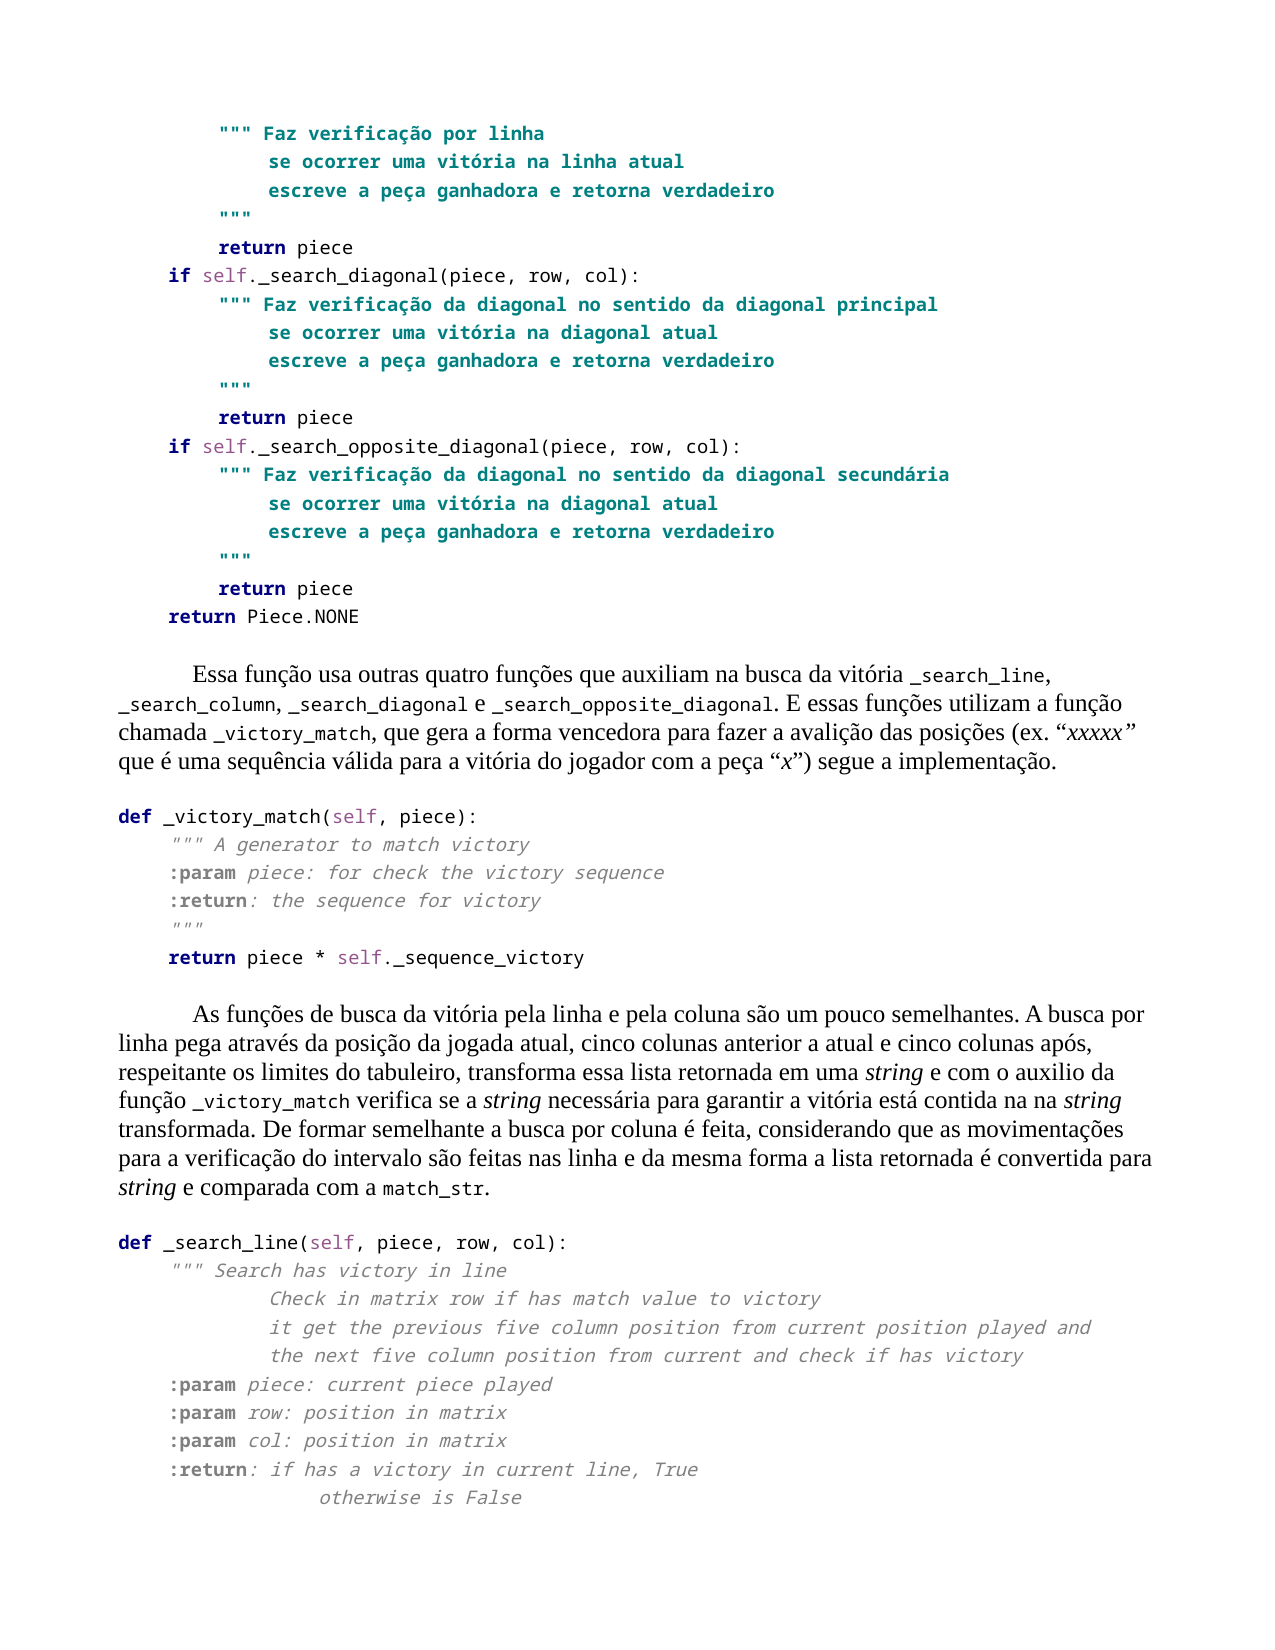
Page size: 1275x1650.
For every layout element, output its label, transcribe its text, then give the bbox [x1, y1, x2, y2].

text escreve a peça ganhadora e retorna verdadeiro [118, 346, 1157, 374]
text return piece * self._sequence_victory [118, 942, 1157, 971]
text the next five column position from current and check if has victory [118, 1340, 1157, 1369]
text :param col: position in matrix [118, 1426, 1157, 1454]
text """ [118, 545, 1157, 573]
text """ Faz verificação da diagonal no sentido da diagonal secundária [118, 459, 1157, 488]
text if self._search_diagonal(piece, row, col): [118, 260, 1157, 289]
text """ [118, 914, 1157, 942]
text :param row: position in matrix [118, 1397, 1157, 1426]
text return Piece.NONE [118, 602, 1157, 630]
text """ Faz verificação da diagonal no sentido da diagonal principal [118, 289, 1157, 317]
text """ Search has victory in line [118, 1255, 1157, 1283]
text :param piece: current piece played [118, 1369, 1157, 1397]
text it get the previous five column position from current position played and [118, 1312, 1157, 1340]
text def _victory_match(self, piece): [118, 803, 1157, 829]
text otherwise is False [118, 1482, 1157, 1511]
text :param piece: for check the victory sequence [118, 857, 1157, 886]
text return piece [118, 402, 1157, 431]
text Check in matrix row if has match value to victory [118, 1283, 1157, 1312]
text """ [118, 203, 1157, 232]
text """ [118, 374, 1157, 402]
text if self._search_opposite_diagonal(piece, row, col): [118, 431, 1157, 459]
text se ocorrer uma vitória na diagonal atual [118, 488, 1157, 516]
text se ocorrer uma vitória na linha atual [118, 147, 1157, 175]
text """ Faz verificação por linha [118, 118, 1157, 147]
text As funções de busca da vitória pela linha e pela coluna são um pouco semelhantes. A busca por linha pega através da posição da jogada atual, cinco colunas anterior a atual e cinco colunas após, respeitante os limites do tabuleiro, transforma essa lista retornada em uma string e com o auxilio da função _victory_match verifica se a string necessária para garantir a vitória está contida na na string transformada. De formar semelhante a busca por coluna é feita, considerando que as movimentações para a verificação do intervalo são feitas nas linha e da mesma forma a lista retornada é convertida para string e comparada com a match_str. [118, 999, 1157, 1201]
text escreve a peça ganhadora e retorna verdadeiro [118, 516, 1157, 545]
text escreve a peça ganhadora e retorna verdadeiro [118, 175, 1157, 203]
text return piece [118, 232, 1157, 260]
text return piece [118, 573, 1157, 602]
text :return: the sequence for victory [118, 886, 1157, 914]
text :return: if has a victory in current line, True [118, 1454, 1157, 1482]
text def _search_line(self, piece, row, col): [118, 1229, 1157, 1255]
text Essa função usa outras quatro funções que auxiliam na busca da vitória _search_line, _search_column, _search_diagonal e _search_opposite_diagonal. E essas funções utilizam a função chamada _victory_match, que gera a forma vencedora para fazer a avalição das posições (ex. “xxxxx” que é uma sequência válida para a vitória do jogador com a peça “x”) segue a implementação. [118, 659, 1157, 774]
text """ A generator to match victory [118, 829, 1157, 857]
text se ocorrer uma vitória na diagonal atual [118, 317, 1157, 346]
